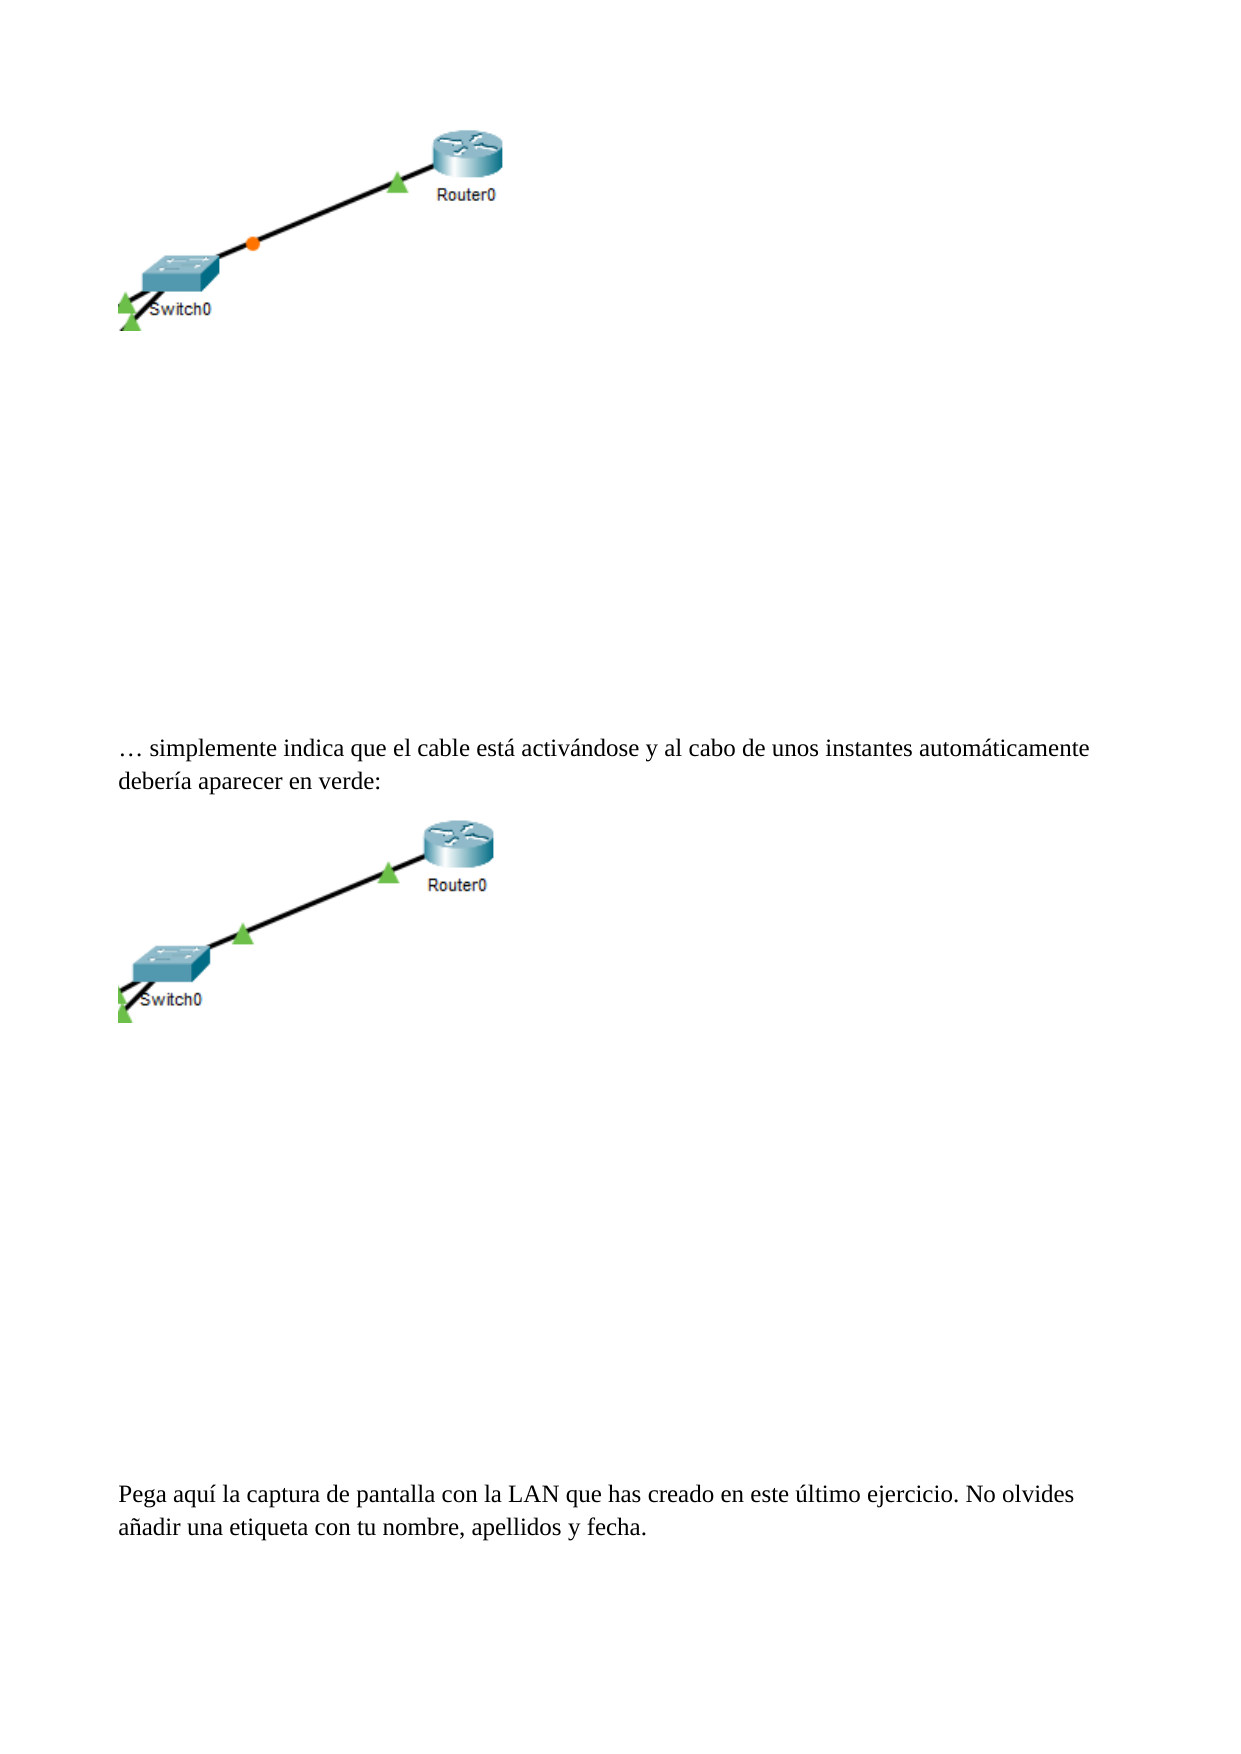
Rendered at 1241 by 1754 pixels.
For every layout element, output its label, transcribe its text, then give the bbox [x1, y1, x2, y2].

text Pega aquí la captura de pantalla con la LAN que has creado en este último ejercicio. No olvides añadir una etiqueta con tu nombre, apellidos y fecha. [118, 1479, 1122, 1540]
text … simplemente indica que el cable está activándose y al cabo de unos instantes automáticamente debería aparecer en verde: [118, 733, 1122, 794]
picture [118, 118, 576, 331]
picture [118, 813, 539, 1023]
